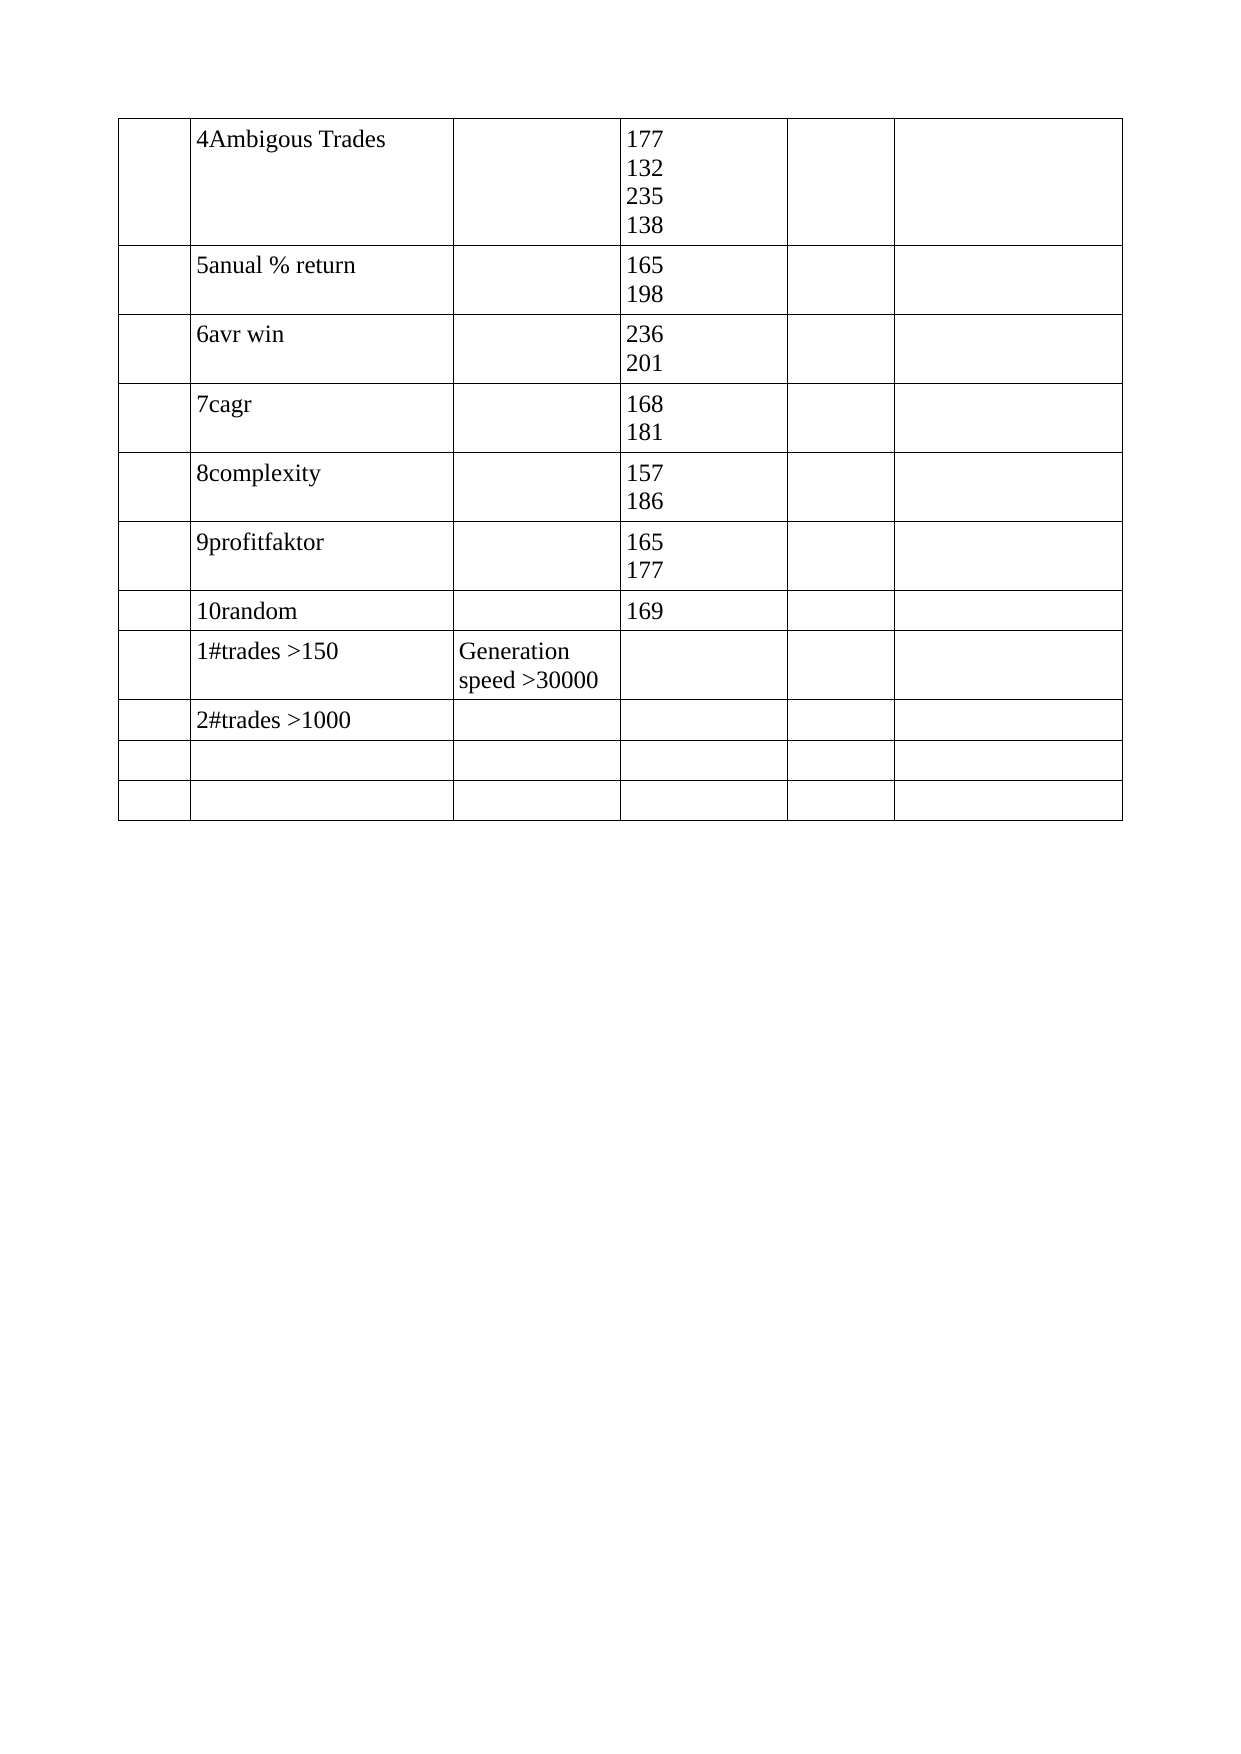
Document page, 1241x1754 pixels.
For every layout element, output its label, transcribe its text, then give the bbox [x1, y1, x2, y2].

table_cell Generation speed >30000 [454, 631, 620, 699]
table_cell [454, 781, 620, 820]
table_cell [788, 384, 894, 452]
table_cell [788, 741, 894, 780]
table_cell [895, 741, 1122, 780]
table_cell 4Ambigous Trades [191, 119, 453, 245]
table_cell [621, 741, 787, 780]
table_cell [191, 741, 453, 780]
table_cell [895, 700, 1122, 740]
table_cell [788, 700, 894, 740]
table_cell 169 [621, 591, 787, 630]
table_cell [895, 246, 1122, 314]
table_cell 7cagr [191, 384, 453, 452]
table_cell [788, 631, 894, 699]
table_cell [788, 781, 894, 820]
table_cell [454, 741, 620, 780]
table_cell 10random [191, 591, 453, 630]
table_cell 165 198 [621, 246, 787, 314]
table_cell [454, 384, 620, 452]
table_cell 236 201 [621, 315, 787, 383]
table_cell [119, 246, 190, 314]
table_cell [788, 522, 894, 590]
table_cell [788, 315, 894, 383]
table_cell 157 186 [621, 453, 787, 521]
table_cell [895, 384, 1122, 452]
table_cell [119, 453, 190, 521]
table_cell [788, 246, 894, 314]
table_cell [119, 741, 190, 780]
table_cell [788, 591, 894, 630]
table_cell [895, 522, 1122, 590]
table_cell [119, 522, 190, 590]
table_cell [454, 700, 620, 740]
table_cell 8complexity [191, 453, 453, 521]
table_cell [454, 315, 620, 383]
table_cell [191, 781, 453, 820]
table_cell 165 177 [621, 522, 787, 590]
table_cell 1#trades >150 [191, 631, 453, 699]
table_cell [119, 700, 190, 740]
table_cell [454, 522, 620, 590]
table_cell [621, 781, 787, 820]
table_cell [788, 453, 894, 521]
table_cell [119, 591, 190, 630]
table_cell 168 181 [621, 384, 787, 452]
table_cell [895, 119, 1122, 245]
table_cell [895, 315, 1122, 383]
table_cell [119, 119, 190, 245]
table_cell 9profitfaktor [191, 522, 453, 590]
table_cell [454, 246, 620, 314]
table_cell [119, 781, 190, 820]
table_cell [454, 119, 620, 245]
table_cell [621, 631, 787, 699]
table_cell [895, 453, 1122, 521]
table_cell [895, 631, 1122, 699]
table_cell [895, 591, 1122, 630]
table_cell [788, 119, 894, 245]
table_cell [119, 384, 190, 452]
table_cell [621, 700, 787, 740]
table_cell [895, 781, 1122, 820]
table_cell [454, 591, 620, 630]
table_cell 2#trades >1000 [191, 700, 453, 740]
table_cell 177 132 235 138 [621, 119, 787, 245]
table_cell 5anual % return [191, 246, 453, 314]
table_cell [119, 631, 190, 699]
table_cell 6avr win [191, 315, 453, 383]
table_cell [119, 315, 190, 383]
table_cell [454, 453, 620, 521]
